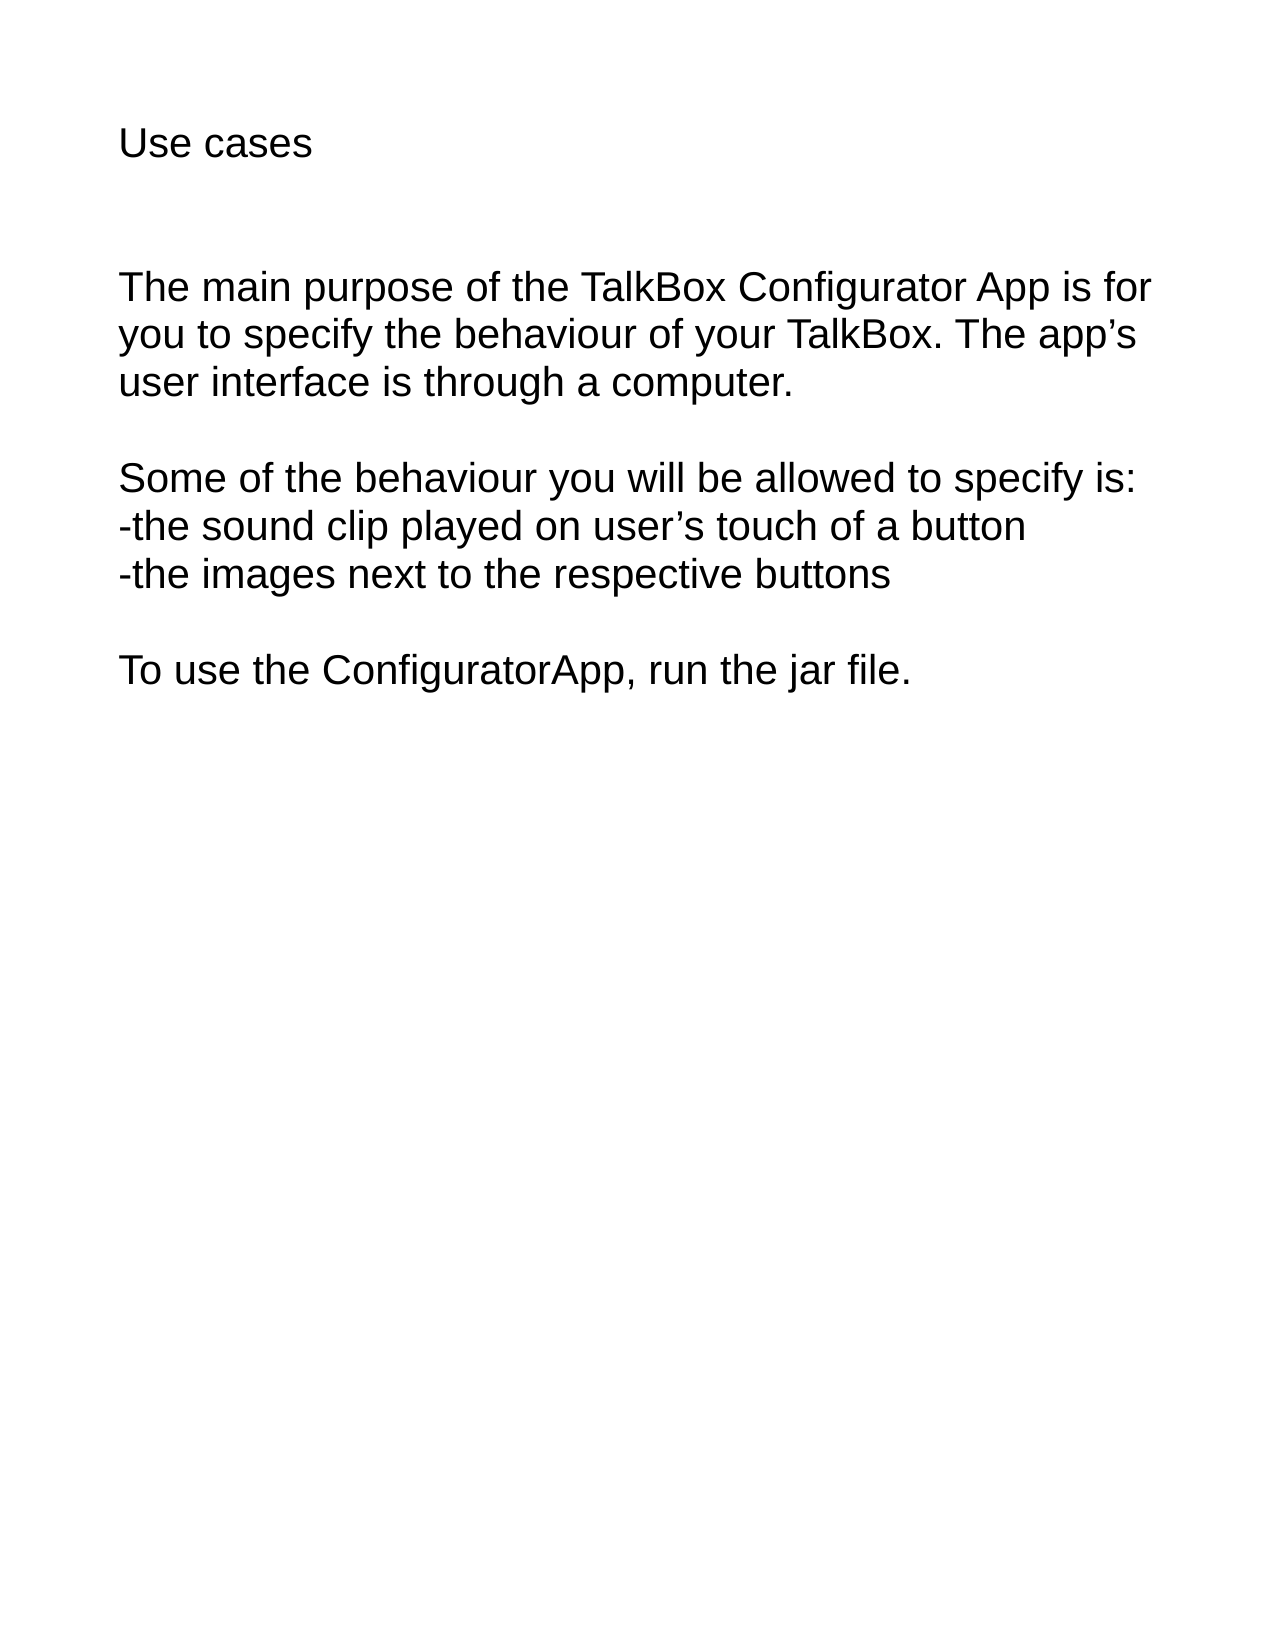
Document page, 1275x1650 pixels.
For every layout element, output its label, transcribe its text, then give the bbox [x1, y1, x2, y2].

text The main purpose of the TalkBox Configurator App is for you to specify the behaviour of your TalkBox. The app’s user interface is through a computer. [118, 262, 1157, 406]
text -the images next to the respective buttons [118, 549, 1157, 597]
text Use cases [118, 118, 1157, 166]
text Some of the behaviour you will be allowed to specify is: [118, 453, 1157, 501]
text -the sound clip played on user’s touch of a button [118, 501, 1157, 549]
text To use the ConfiguratorApp, run the jar file. [118, 645, 1157, 693]
